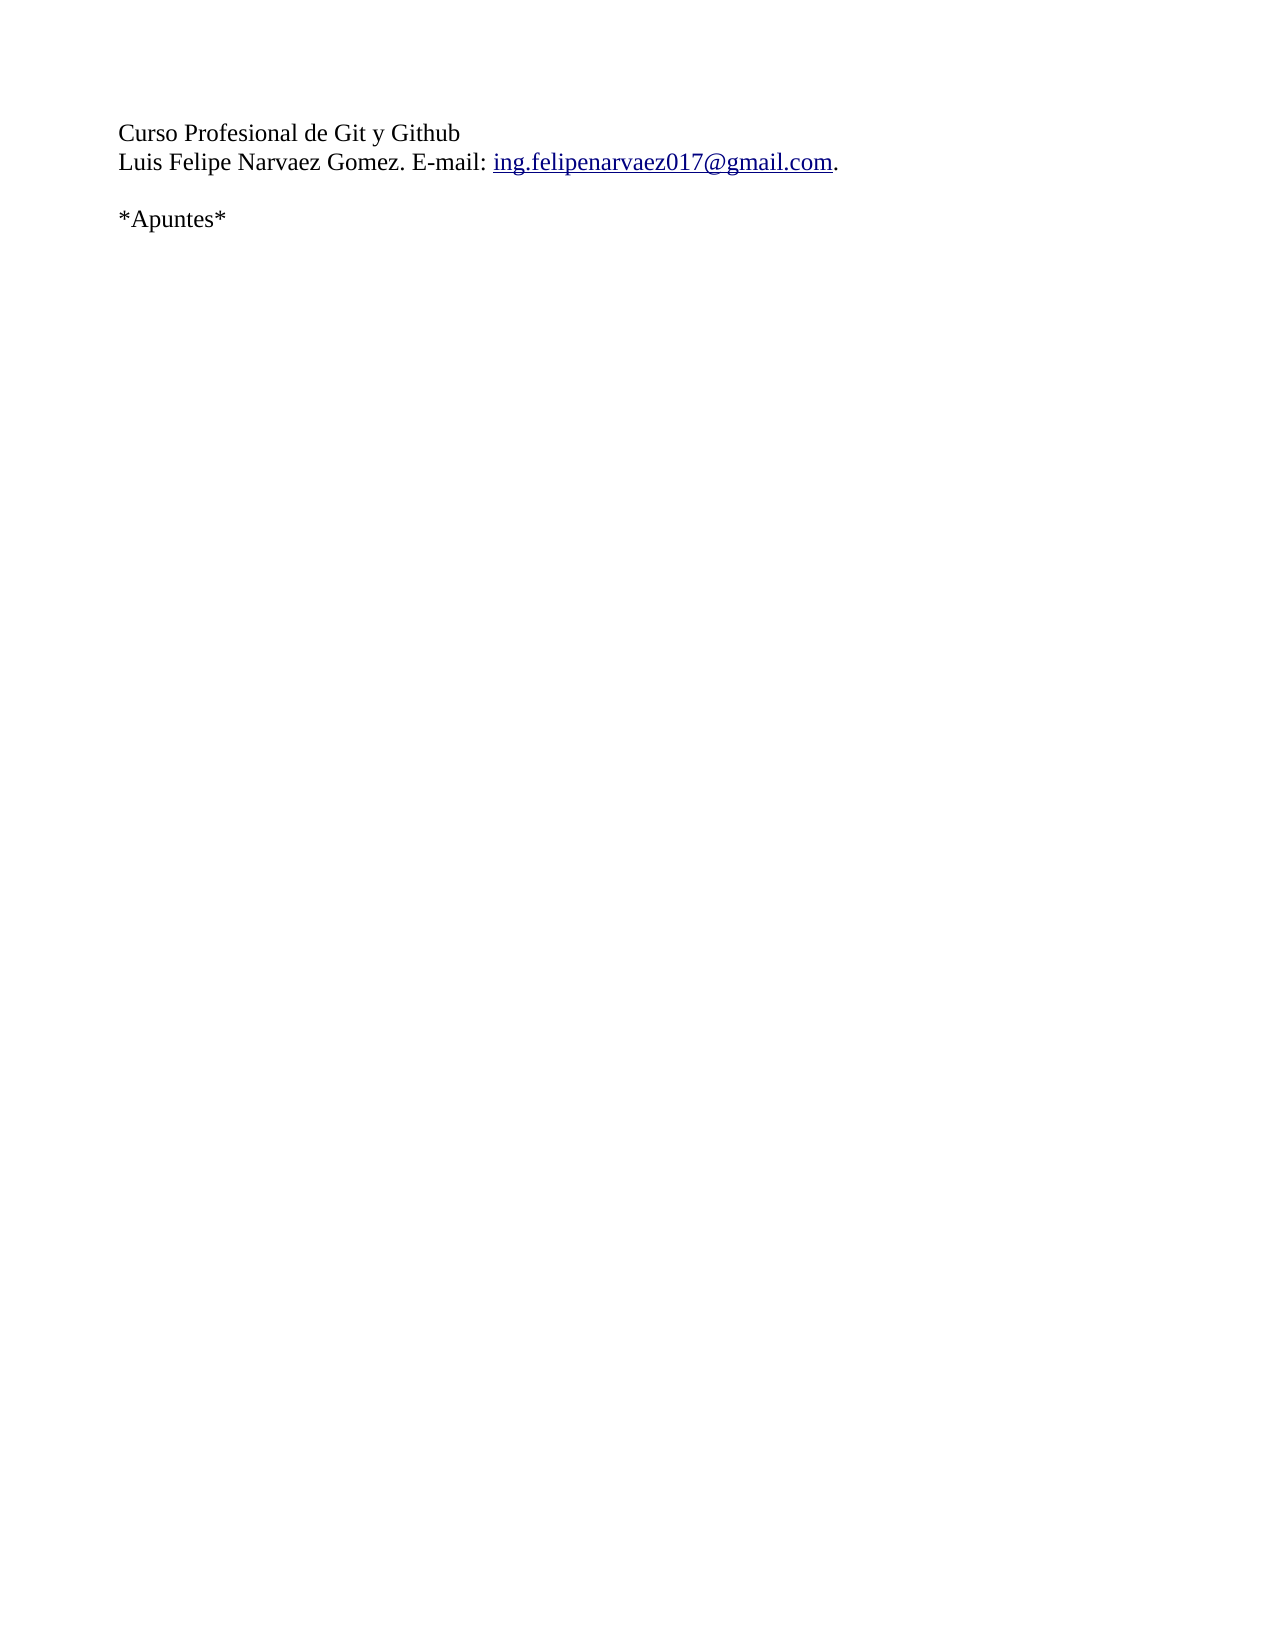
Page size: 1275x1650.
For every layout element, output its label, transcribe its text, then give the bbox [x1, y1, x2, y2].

text Curso Profesional de Git y Github [118, 118, 1157, 147]
text *Apuntes* [118, 204, 1157, 233]
text Luis Felipe Narvaez Gomez. E-mail: ing.felipenarvaez017@gmail.com. [118, 147, 1157, 176]
